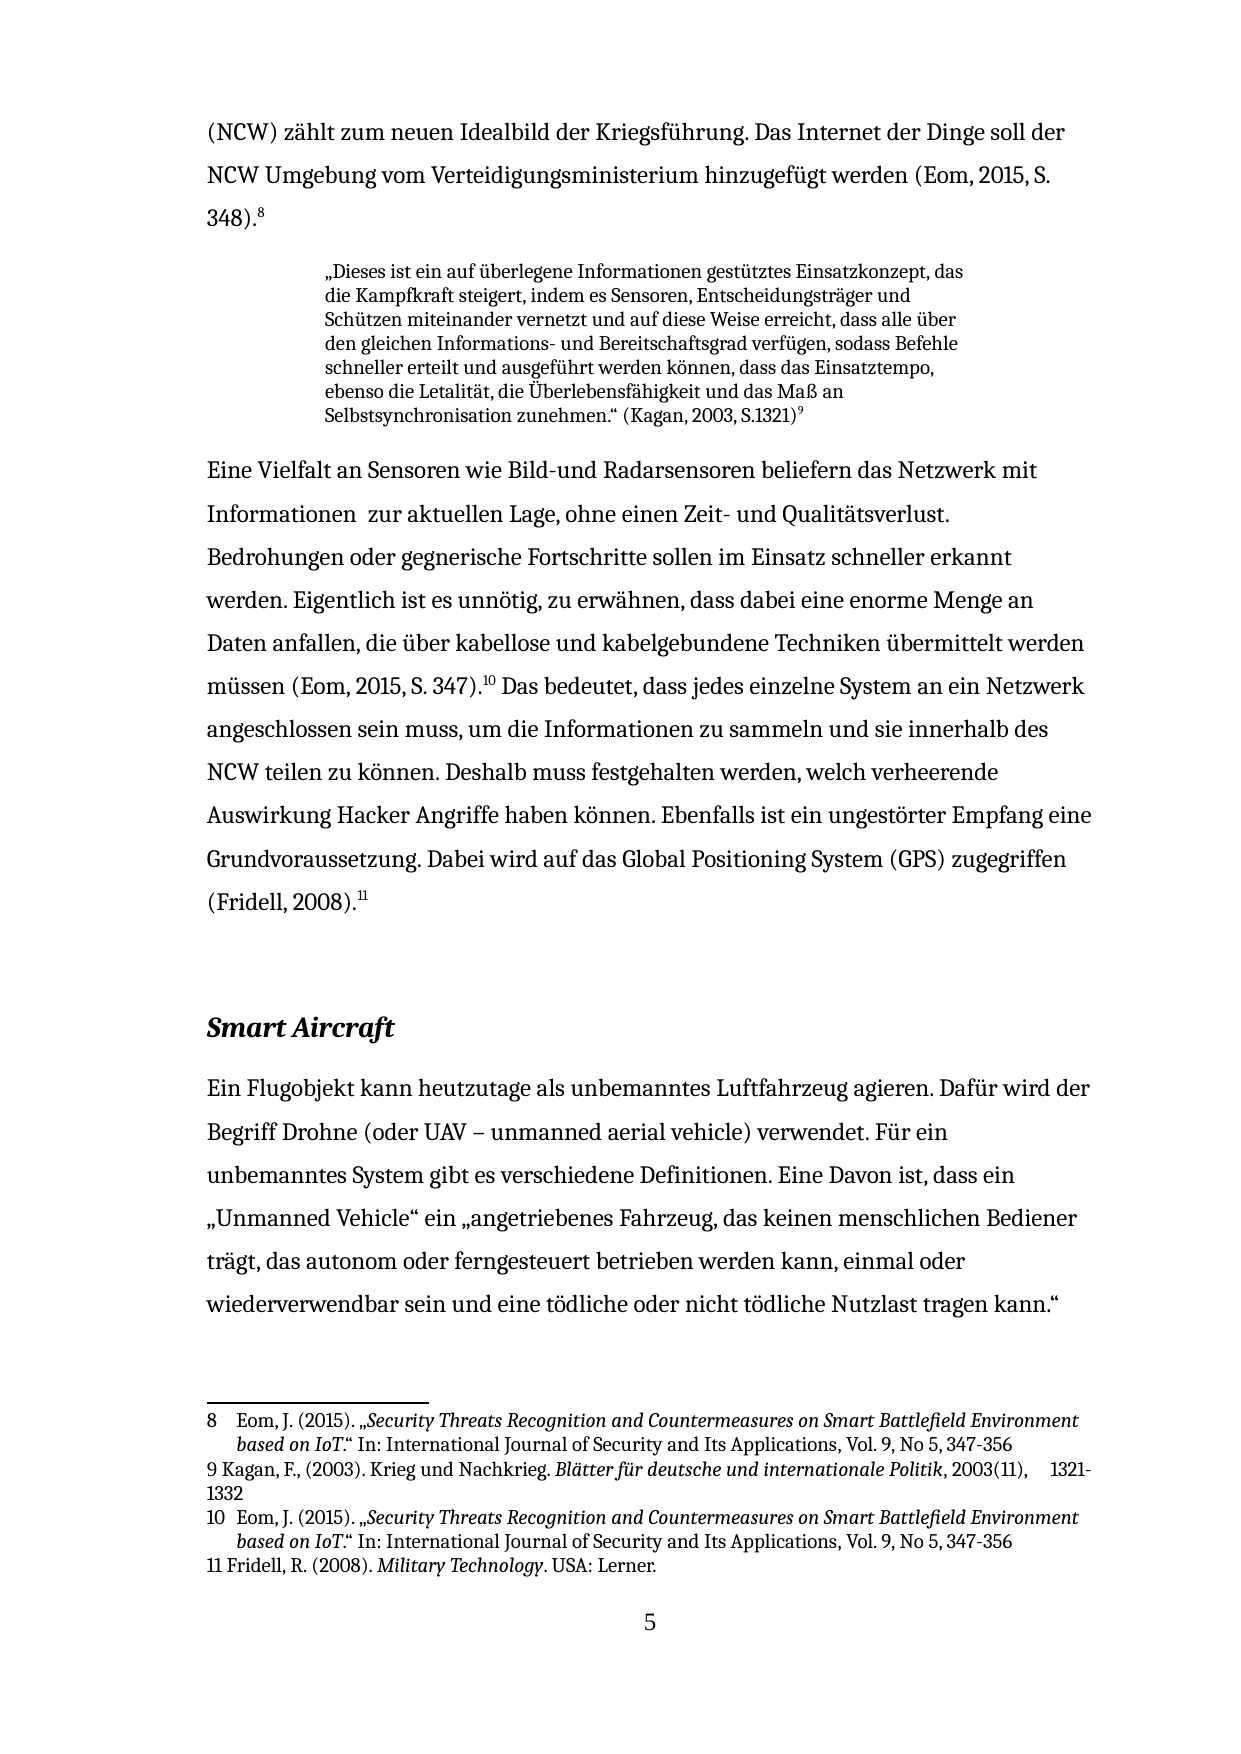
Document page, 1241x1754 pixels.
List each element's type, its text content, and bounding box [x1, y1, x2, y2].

text Fridell, R. (2008). Military Technology. USA: Lerner. [207, 1554, 1093, 1578]
list „Dieses ist ein auf überlegene Informationen gestütztes Einsatzkonzept, das die Kampfkraft steigert, indem es Sensoren, Entscheidungsträger und Schützen miteinander vernetzt und auf diese Weise erreicht, dass alle über den gleichen Informations- und Bereitschaftsgrad verfügen, sodass Befehle schneller erteilt und ausgeführt werden können, dass das Einsatztempo, ebenso die Letalität, die Überlebensfähigkeit und das Maß an Selbstsynchronisation zunehmen.“ (Kagan, 2003, S.1321) [325, 260, 974, 428]
text Eom, J. (2015). „Security Threats Recognition and Countermeasures on Smart Battlefield Environment based on IoT.“ In: International Journal of Security and Its Applications, Vol. 9, No 5, 347-356 [207, 1409, 1093, 1457]
text Ein Flugobjekt kann heutzutage als unbemanntes Luftfahrzeug agieren. Dafür wird der Begriff Drohne (oder UAV – unmanned aerial vehicle) verwendet. Für ein unbemanntes System gibt es verschiedene Definitionen. Eine Davon ist, dass ein „Unmanned Vehicle“ ein „angetriebenes Fahrzeug, das keinen menschlichen Bediener trägt, das autonom oder ferngesteuert betrieben werden kann, einmal oder wiederverwendbar sein und eine tödliche oder nicht tödliche Nutzlast tragen kann.“ [207, 1074, 1093, 1319]
text Eom, J. (2015). „Security Threats Recognition and Countermeasures on Smart Battlefield Environment based on IoT.“ In: International Journal of Security and Its Applications, Vol. 9, No 5, 347-356 [207, 1506, 1093, 1554]
text (NCW) zählt zum neuen Idealbild der Kriegsführung. Das Internet der Dinge soll der NCW Umgebung vom Verteidigungsministerium hinzugefügt werden (Eom, 2015, S. 348). [207, 118, 1093, 233]
text Eine Vielfalt an Sensoren wie Bild-und Radarsensoren beliefern das Netzwerk mit Informationen zur aktuellen Lage, ohne einen Zeit- und Qualitätsverlust. Bedrohungen oder gegnerische Fortschritte sollen im Einsatz schneller erkannt werden. Eigentlich ist es unnötig, zu erwähnen, dass dabei eine enorme Menge an Daten anfallen, die über kabellose und kabelgebundene Techniken übermittelt werden müssen (Eom, 2015, S. 347). Das bedeutet, dass jedes einzelne System an ein Netzwerk angeschlossen sein muss, um die Informationen zu sammeln und sie innerhalb des NCW teilen zu können. Deshalb muss festgehalten werden, welch verheerende Auswirkung Hacker Angriffe haben können. Ebenfalls ist ein ungestörter Empfang eine Grundvoraussetzung. Dabei wird auf das Global Positioning System (GPS) zugegriffen (Fridell, 2008). [207, 456, 1093, 916]
list Kagan, F., (2003). Krieg und Nachkrieg. Blätter für deutsche und internationale Politik, 2003(11), 1321-1332 [207, 1457, 1093, 1506]
subtitle Smart Aircraft [207, 1011, 1093, 1045]
